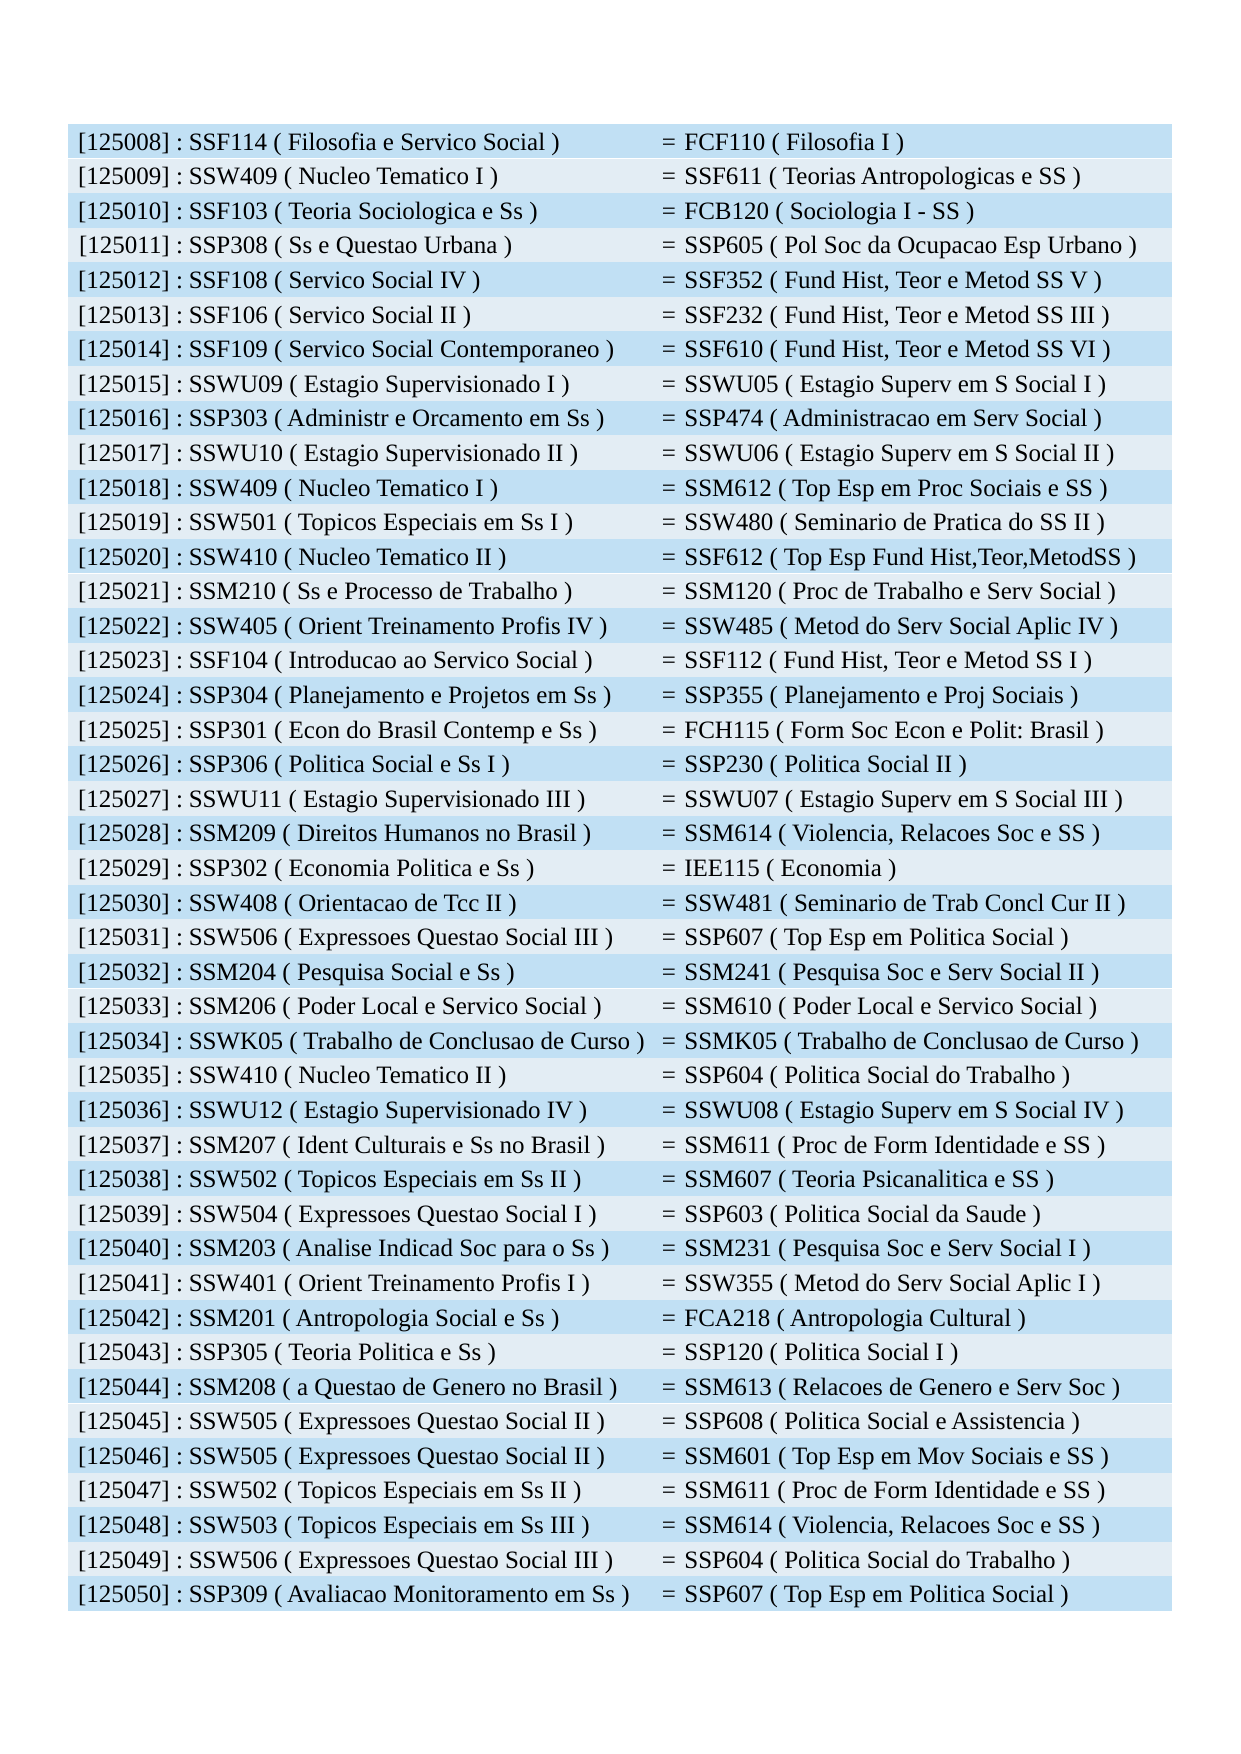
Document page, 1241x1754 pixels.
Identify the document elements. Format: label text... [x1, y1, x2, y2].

table_cell [125017] : [68, 435, 186, 470]
table_cell = [656, 1023, 681, 1058]
table_cell [125014] : [68, 331, 186, 366]
table_cell = [656, 574, 681, 608]
table_cell SSWU07 ( Estagio Superv em S Social III ) [681, 781, 1172, 816]
table_cell SSP309 ( Avaliacao Monitoramento em Ss ) [186, 1576, 656, 1611]
table_cell = [656, 1231, 681, 1265]
table_cell [125025] : [68, 712, 186, 746]
table_cell SSP303 ( Administr e Orcamento em Ss ) [186, 401, 656, 435]
table_cell SSM231 ( Pesquisa Soc e Serv Social I ) [681, 1231, 1172, 1265]
table_cell [125039] : [68, 1196, 186, 1231]
table_cell [125042] : [68, 1300, 186, 1334]
table_cell SSWK05 ( Trabalho de Conclusao de Curso ) [186, 1023, 656, 1058]
table_cell SSW405 ( Orient Treinamento Profis IV ) [186, 608, 656, 643]
table_cell [125035] : [68, 1058, 186, 1092]
table_cell = [656, 643, 681, 677]
table_cell SSM120 ( Proc de Trabalho e Serv Social ) [681, 574, 1172, 608]
table_cell SSWU12 ( Estagio Supervisionado IV ) [186, 1092, 656, 1127]
table_cell = [656, 124, 681, 158]
table_cell SSW502 ( Topicos Especiais em Ss II ) [186, 1161, 656, 1196]
table_cell = [656, 816, 681, 850]
table_cell = [656, 262, 681, 297]
table_cell = [656, 850, 681, 885]
table_cell SSW501 ( Topicos Especiais em Ss I ) [186, 504, 656, 539]
table_cell = [656, 228, 681, 262]
table_cell [125049] : [68, 1542, 186, 1576]
table_cell FCF110 ( Filosofia I ) [681, 124, 1172, 158]
table_cell SSWU05 ( Estagio Superv em S Social I ) [681, 366, 1172, 401]
table_cell = [656, 331, 681, 366]
table_cell SSM612 ( Top Esp em Proc Sociais e SS ) [681, 470, 1172, 504]
table_cell = [656, 989, 681, 1023]
table_cell [125028] : [68, 816, 186, 850]
table_cell = [656, 1300, 681, 1334]
table_cell SSM241 ( Pesquisa Soc e Serv Social II ) [681, 954, 1172, 988]
table_cell [125024] : [68, 677, 186, 712]
table_cell [125038] : [68, 1161, 186, 1196]
table_cell SSP608 ( Politica Social e Assistencia ) [681, 1404, 1172, 1438]
table_cell SSW409 ( Nucleo Tematico I ) [186, 470, 656, 504]
table_cell = [656, 1265, 681, 1300]
table_cell = [656, 539, 681, 573]
table_cell [125020] : [68, 539, 186, 573]
table_cell SSWU11 ( Estagio Supervisionado III ) [186, 781, 656, 816]
table_cell [125043] : [68, 1334, 186, 1369]
table_cell SSM610 ( Poder Local e Servico Social ) [681, 989, 1172, 1023]
table_cell [125018] : [68, 470, 186, 504]
table_cell = [656, 781, 681, 816]
table_cell SSW485 ( Metod do Serv Social Aplic IV ) [681, 608, 1172, 643]
table_cell SSWU06 ( Estagio Superv em S Social II ) [681, 435, 1172, 470]
table_cell SSP604 ( Politica Social do Trabalho ) [681, 1058, 1172, 1092]
table_cell SSF108 ( Servico Social IV ) [186, 262, 656, 297]
table_cell SSW480 ( Seminario de Pratica do SS II ) [681, 504, 1172, 539]
table_cell = [656, 193, 681, 228]
table_cell SSF610 ( Fund Hist, Teor e Metod SS VI ) [681, 331, 1172, 366]
table_cell = [656, 401, 681, 435]
table_cell SSW401 ( Orient Treinamento Profis I ) [186, 1265, 656, 1300]
table_cell SSW506 ( Expressoes Questao Social III ) [186, 919, 656, 954]
table_cell SSF104 ( Introducao ao Servico Social ) [186, 643, 656, 677]
table_cell [125023] : [68, 643, 186, 677]
table_cell [125037] : [68, 1127, 186, 1161]
table_cell = [656, 1473, 681, 1507]
table_cell SSP302 ( Economia Politica e Ss ) [186, 850, 656, 885]
table_cell = [656, 1196, 681, 1231]
table_cell SSM611 ( Proc de Form Identidade e SS ) [681, 1127, 1172, 1161]
table_cell SSM201 ( Antropologia Social e Ss ) [186, 1300, 656, 1334]
table_cell = [656, 1438, 681, 1473]
table_cell [125015] : [68, 366, 186, 401]
table_cell [125032] : [68, 954, 186, 988]
table_cell = [656, 919, 681, 954]
table_cell SSW502 ( Topicos Especiais em Ss II ) [186, 1473, 656, 1507]
table_cell SSW505 ( Expressoes Questao Social II ) [186, 1438, 656, 1473]
table_cell SSW355 ( Metod do Serv Social Aplic I ) [681, 1265, 1172, 1300]
table_cell [125041] : [68, 1265, 186, 1300]
table_cell SSM204 ( Pesquisa Social e Ss ) [186, 954, 656, 988]
table_cell = [656, 677, 681, 712]
table_cell SSW506 ( Expressoes Questao Social III ) [186, 1542, 656, 1576]
table_cell SSM210 ( Ss e Processo de Trabalho ) [186, 574, 656, 608]
table_cell SSW481 ( Seminario de Trab Concl Cur II ) [681, 885, 1172, 919]
table_cell FCB120 ( Sociologia I - SS ) [681, 193, 1172, 228]
table_cell [125008] : [68, 124, 186, 158]
table_cell = [656, 1334, 681, 1369]
table_cell SSP305 ( Teoria Politica e Ss ) [186, 1334, 656, 1369]
table_cell [125011] : [68, 228, 186, 262]
table_cell SSM206 ( Poder Local e Servico Social ) [186, 989, 656, 1023]
table_cell SSP607 ( Top Esp em Politica Social ) [681, 1576, 1172, 1611]
table_cell SSP230 ( Politica Social II ) [681, 746, 1172, 781]
table_cell = [656, 470, 681, 504]
table_cell = [656, 159, 681, 193]
table_cell = [656, 1161, 681, 1196]
table_cell [125027] : [68, 781, 186, 816]
table_cell = [656, 1369, 681, 1403]
table_cell [125022] : [68, 608, 186, 643]
table_cell = [656, 1092, 681, 1127]
table_cell SSWU08 ( Estagio Superv em S Social IV ) [681, 1092, 1172, 1127]
table_cell [125050] : [68, 1576, 186, 1611]
table_cell [125010] : [68, 193, 186, 228]
table_cell [125013] : [68, 297, 186, 331]
table_cell = [656, 1507, 681, 1542]
table_cell = [656, 297, 681, 331]
table_cell SSM614 ( Violencia, Relacoes Soc e SS ) [681, 816, 1172, 850]
table_cell SSWU09 ( Estagio Supervisionado I ) [186, 366, 656, 401]
table_cell = [656, 366, 681, 401]
table_cell [125029] : [68, 850, 186, 885]
table_cell = [656, 504, 681, 539]
table_cell [125034] : [68, 1023, 186, 1058]
table_cell IEE115 ( Economia ) [681, 850, 1172, 885]
table_cell SSWU10 ( Estagio Supervisionado II ) [186, 435, 656, 470]
table_cell SSF103 ( Teoria Sociologica e Ss ) [186, 193, 656, 228]
table_cell = [656, 608, 681, 643]
table_cell SSP605 ( Pol Soc da Ocupacao Esp Urbano ) [681, 228, 1172, 262]
table_cell SSF232 ( Fund Hist, Teor e Metod SS III ) [681, 297, 1172, 331]
table_cell = [656, 954, 681, 988]
table_cell = [656, 1058, 681, 1092]
table_cell [125030] : [68, 885, 186, 919]
table_cell FCA218 ( Antropologia Cultural ) [681, 1300, 1172, 1334]
table_cell SSF612 ( Top Esp Fund Hist,Teor,MetodSS ) [681, 539, 1172, 573]
table_cell [125019] : [68, 504, 186, 539]
table_cell [125026] : [68, 746, 186, 781]
table_cell [125046] : [68, 1438, 186, 1473]
table_cell SSMK05 ( Trabalho de Conclusao de Curso ) [681, 1023, 1172, 1058]
table_cell SSP304 ( Planejamento e Projetos em Ss ) [186, 677, 656, 712]
table_cell SSM209 ( Direitos Humanos no Brasil ) [186, 816, 656, 850]
table_cell SSP306 ( Politica Social e Ss I ) [186, 746, 656, 781]
table_cell SSM601 ( Top Esp em Mov Sociais e SS ) [681, 1438, 1172, 1473]
table_cell [125012] : [68, 262, 186, 297]
table_cell SSF352 ( Fund Hist, Teor e Metod SS V ) [681, 262, 1172, 297]
table_cell = [656, 1127, 681, 1161]
table_cell SSM208 ( a Questao de Genero no Brasil ) [186, 1369, 656, 1403]
table_cell SSF112 ( Fund Hist, Teor e Metod SS I ) [681, 643, 1172, 677]
table_cell FCH115 ( Form Soc Econ e Polit: Brasil ) [681, 712, 1172, 746]
table_cell SSF114 ( Filosofia e Servico Social ) [186, 124, 656, 158]
table_cell SSM611 ( Proc de Form Identidade e SS ) [681, 1473, 1172, 1507]
table_cell SSP120 ( Politica Social I ) [681, 1334, 1172, 1369]
table_cell = [656, 1542, 681, 1576]
table_cell [125031] : [68, 919, 186, 954]
table_cell SSW503 ( Topicos Especiais em Ss III ) [186, 1507, 656, 1542]
table_cell SSP474 ( Administracao em Serv Social ) [681, 401, 1172, 435]
table_cell SSW505 ( Expressoes Questao Social II ) [186, 1404, 656, 1438]
table_cell = [656, 1404, 681, 1438]
table_header [65, 121, 1175, 1614]
table_cell SSP607 ( Top Esp em Politica Social ) [681, 919, 1172, 954]
table_cell [125016] : [68, 401, 186, 435]
table_cell [125040] : [68, 1231, 186, 1265]
table_cell SSP604 ( Politica Social do Trabalho ) [681, 1542, 1172, 1576]
table_cell SSM203 ( Analise Indicad Soc para o Ss ) [186, 1231, 656, 1265]
table_cell = [656, 1576, 681, 1611]
table_cell = [656, 712, 681, 746]
table_cell SSW408 ( Orientacao de Tcc II ) [186, 885, 656, 919]
table_cell [62, 118, 1178, 1617]
table_cell [125036] : [68, 1092, 186, 1127]
table_cell [125033] : [68, 989, 186, 1023]
table_cell SSW504 ( Expressoes Questao Social I ) [186, 1196, 656, 1231]
table_cell SSF106 ( Servico Social II ) [186, 297, 656, 331]
table_cell SSW410 ( Nucleo Tematico II ) [186, 539, 656, 573]
table_cell SSF611 ( Teorias Antropologicas e SS ) [681, 159, 1172, 193]
table_cell SSP603 ( Politica Social da Saude ) [681, 1196, 1172, 1231]
table_cell [125048] : [68, 1507, 186, 1542]
table_cell SSW410 ( Nucleo Tematico II ) [186, 1058, 656, 1092]
table_cell [125045] : [68, 1404, 186, 1438]
table_cell SSW409 ( Nucleo Tematico I ) [186, 159, 656, 193]
table_cell [125021] : [68, 574, 186, 608]
table_cell = [656, 885, 681, 919]
table_cell [125047] : [68, 1473, 186, 1507]
table_cell SSM207 ( Ident Culturais e Ss no Brasil ) [186, 1127, 656, 1161]
table_cell = [656, 435, 681, 470]
table_cell SSP308 ( Ss e Questao Urbana ) [186, 228, 656, 262]
table_cell [125009] : [68, 159, 186, 193]
table_cell SSP355 ( Planejamento e Proj Sociais ) [681, 677, 1172, 712]
table_cell SSF109 ( Servico Social Contemporaneo ) [186, 331, 656, 366]
table_cell [125044] : [68, 1369, 186, 1403]
table_cell = [656, 746, 681, 781]
table_cell SSM607 ( Teoria Psicanalitica e SS ) [681, 1161, 1172, 1196]
table_cell SSP301 ( Econ do Brasil Contemp e Ss ) [186, 712, 656, 746]
table_cell SSM613 ( Relacoes de Genero e Serv Soc ) [681, 1369, 1172, 1403]
table_cell SSM614 ( Violencia, Relacoes Soc e SS ) [681, 1507, 1172, 1542]
